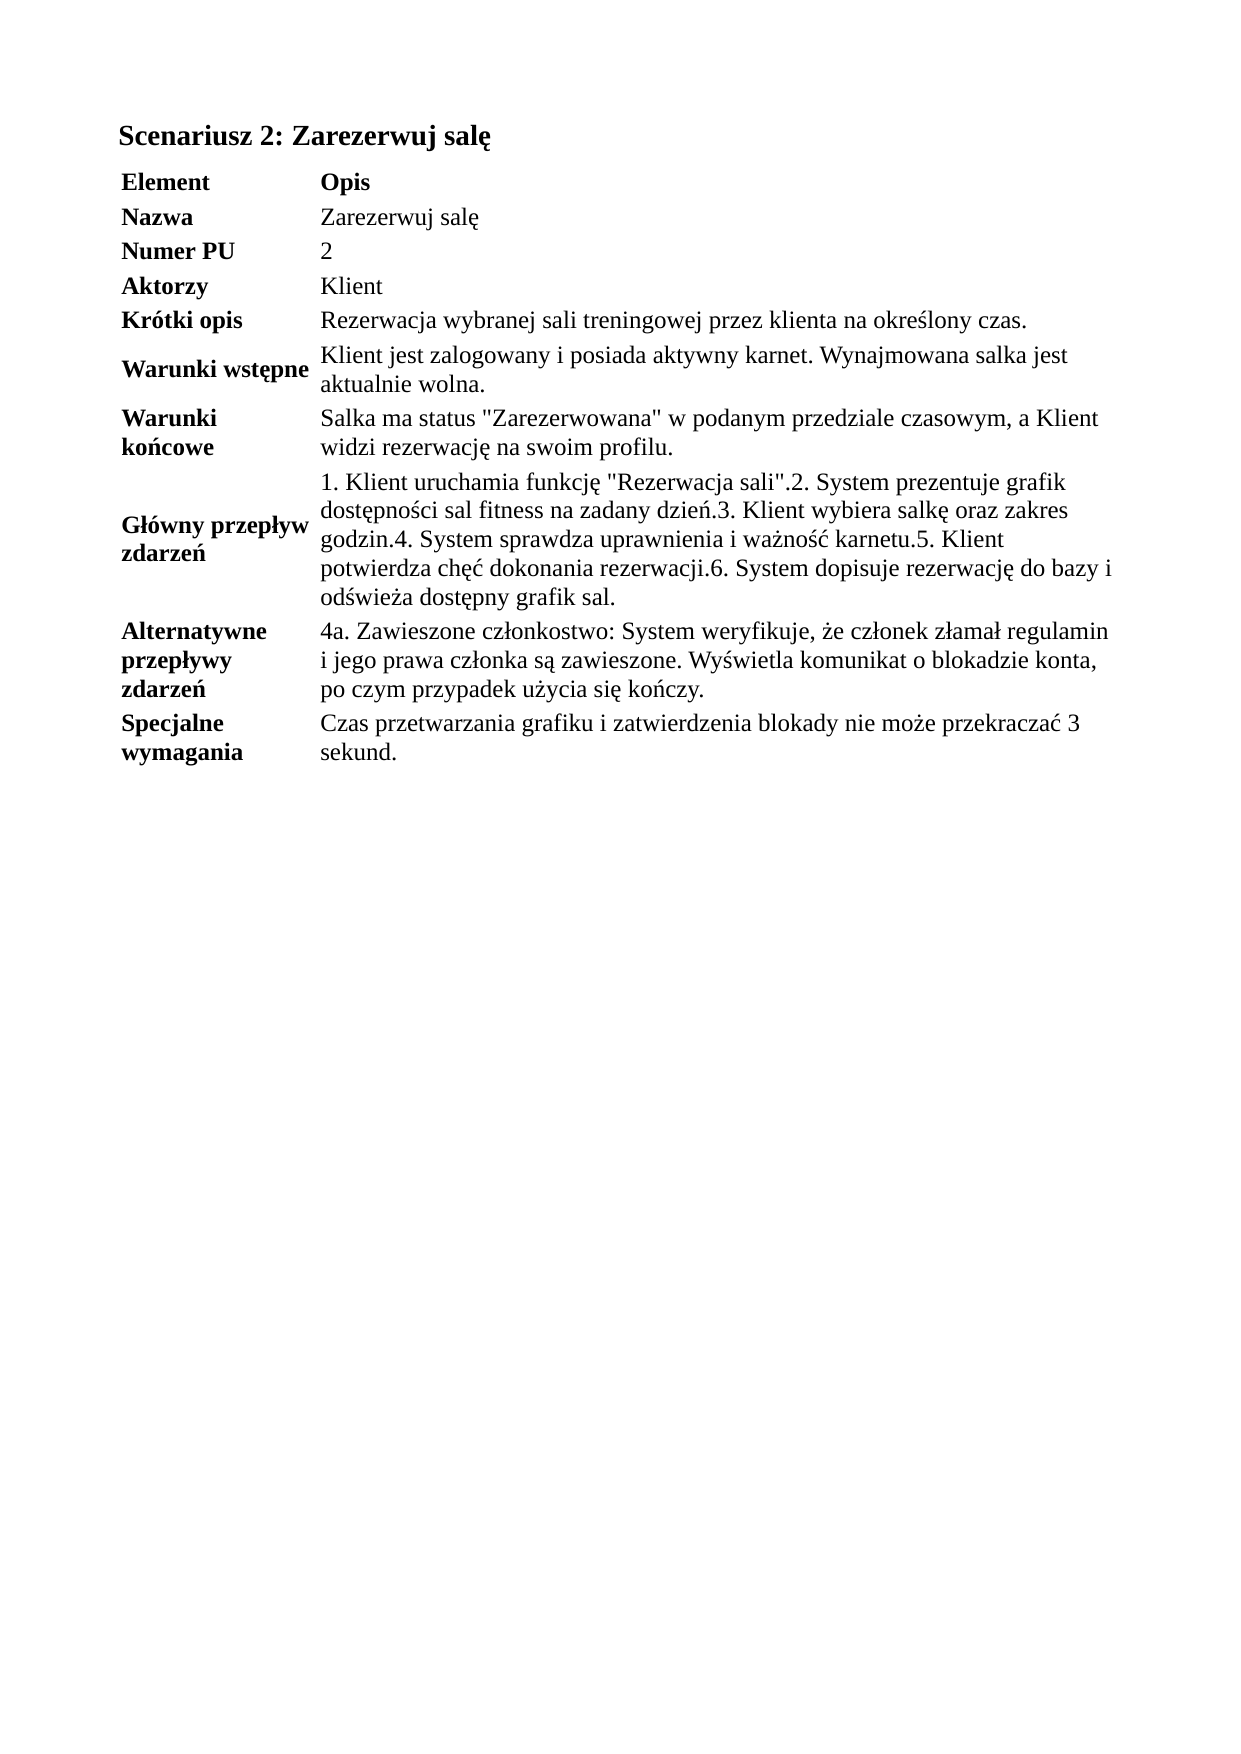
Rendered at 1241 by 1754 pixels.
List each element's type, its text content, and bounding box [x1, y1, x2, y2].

table_cell Aktorzy [118, 268, 317, 302]
table_header Element [118, 164, 317, 199]
table_cell Klient jest zalogowany i posiada aktywny karnet. Wynajmowana salka jest aktualnie wolna. [317, 337, 1122, 400]
table_cell Rezerwacja wybranej sali treningowej przez klienta na określony czas. [317, 303, 1122, 337]
subtitle Scenariusz 2: Zarezerwuj salę [118, 118, 1122, 152]
table_cell Numer PU [118, 233, 317, 268]
table_cell Nazwa [118, 199, 317, 233]
table_cell Salka ma status "Zarezerwowana" w podanym przedziale czasowym, a Klient widzi rezerwację na swoim profilu. [317, 400, 1122, 464]
table_cell Klient [317, 268, 1122, 302]
table_cell Zarezerwuj salę [317, 199, 1122, 233]
table_cell 4a. Zawieszone członkostwo: System weryfikuje, że członek złamał regulamin i jego prawa członka są zawieszone. Wyświetla komunikat o blokadzie konta, po czym przypadek użycia się kończy. [317, 613, 1122, 705]
table_cell Główny przepływ zdarzeń [118, 464, 317, 613]
table_cell Krótki opis [118, 303, 317, 337]
table_header Opis [317, 164, 1122, 199]
table_cell Alternatywne przepływy zdarzeń [118, 613, 317, 705]
table_cell Warunki wstępne [118, 337, 317, 400]
table_cell 1. Klient uruchamia funkcję "Rezerwacja sali".2. System prezentuje grafik dostępności sal fitness na zadany dzień.3. Klient wybiera salkę oraz zakres godzin.4. System sprawdza uprawnienia i ważność karnetu.5. Klient potwierdza chęć dokonania rezerwacji.6. System dopisuje rezerwację do bazy i odświeża dostępny grafik sal. [317, 464, 1122, 613]
table_cell Czas przetwarzania grafiku i zatwierdzenia blokady nie może przekraczać 3 sekund. [317, 705, 1122, 769]
table_cell Warunki końcowe [118, 400, 317, 464]
table_cell Specjalne wymagania [118, 705, 317, 769]
table_cell 2 [317, 233, 1122, 268]
